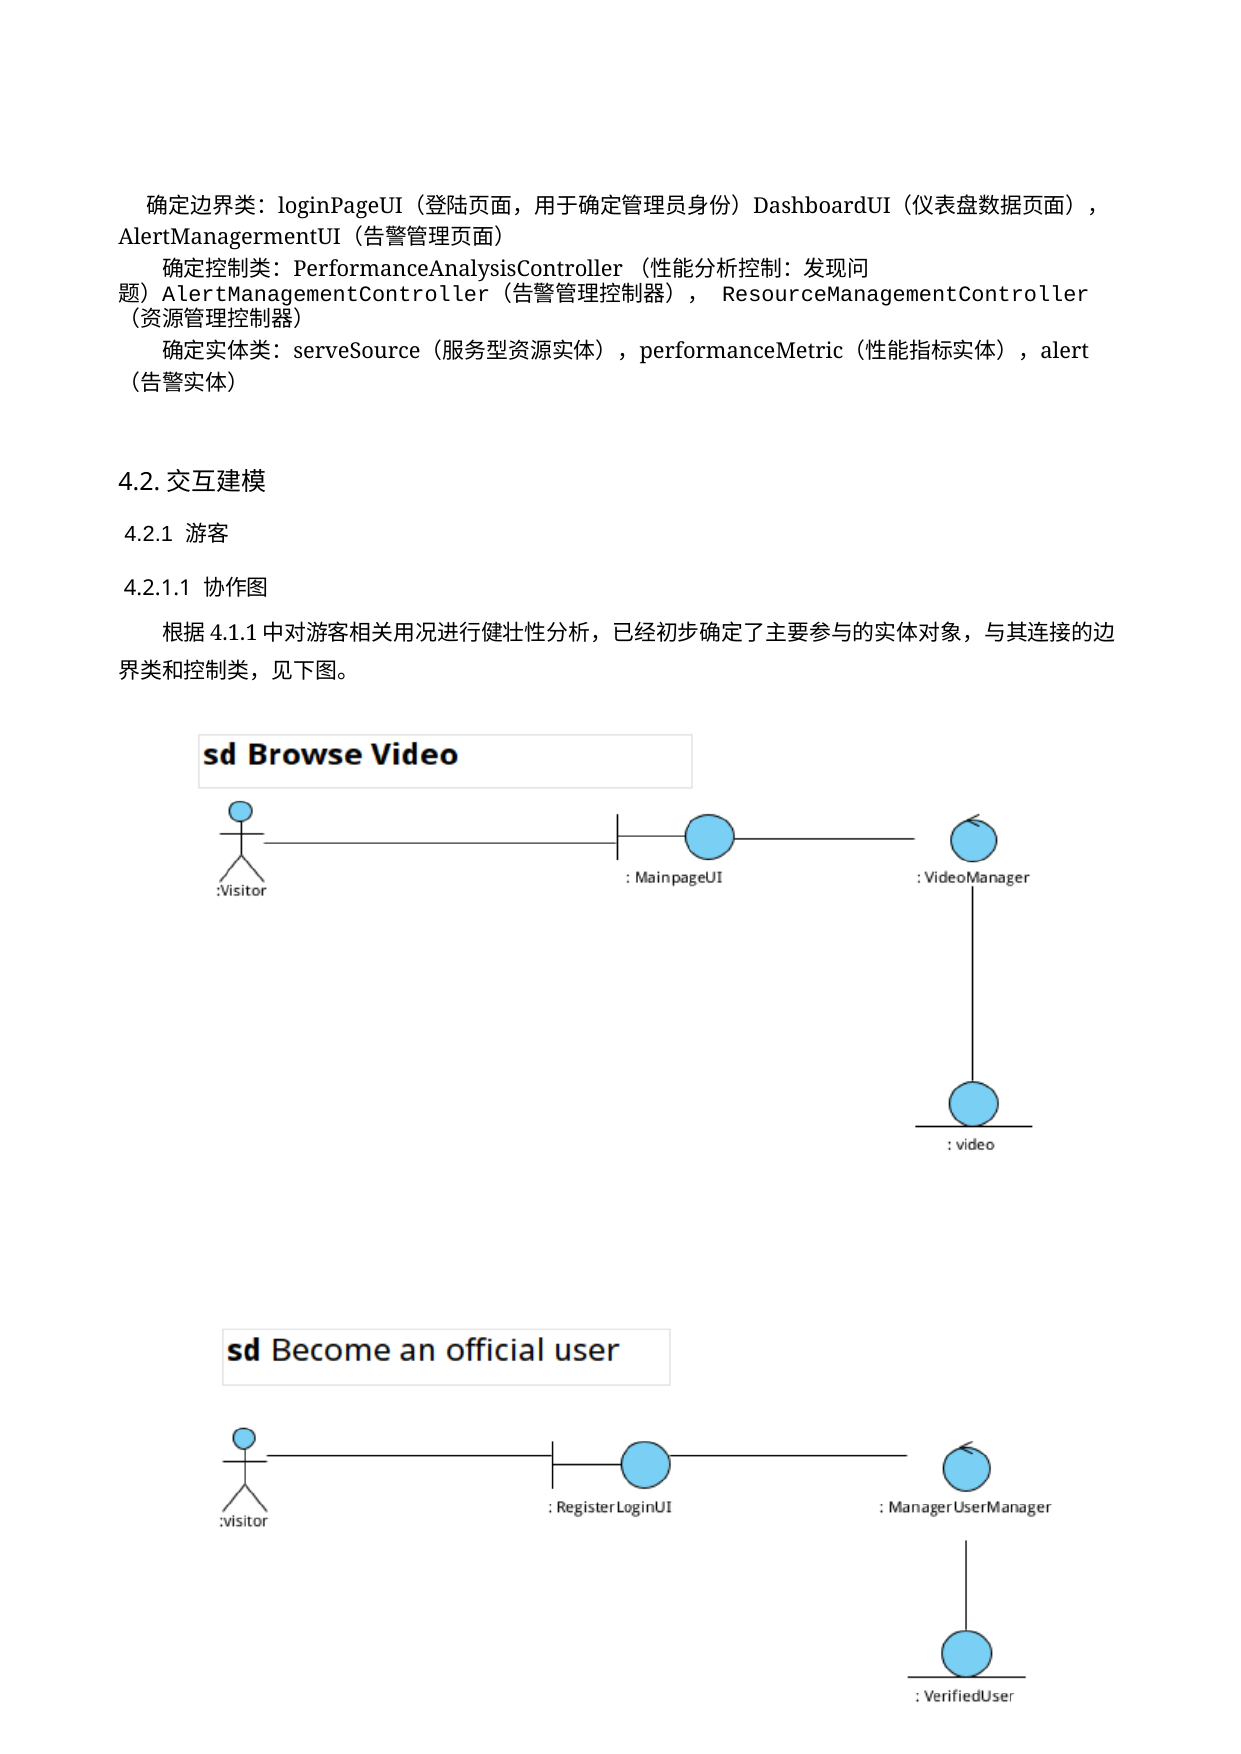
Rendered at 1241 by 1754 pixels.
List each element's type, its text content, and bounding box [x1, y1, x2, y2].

text 根据4.1.1中对游客相关用况进行健壮性分析，已经初步确定了主要参与的实体对象，与其连接的边界类和控制类，见下图。 [118, 615, 1122, 685]
subtitle 游客 [118, 516, 1122, 548]
picture [89, 697, 1151, 1737]
text 确定边界类：loginPageUI（登陆页面，用于确定管理员身份）DashboardUI（仪表盘数据页面），AlertManagermentUI（告警管理页面） [118, 188, 1122, 251]
text 确定实体类：serveSource（服务型资源实体），performanceMetric（性能指标实体），alert（告警实体） [118, 333, 1122, 396]
subtitle 协作图 [118, 570, 1122, 602]
text 确定控制类：PerformanceAnalysisController （性能分析控制：发现问题）AlertManagementController（告警管理控制器）， ResourceManagementController（资源管理控制器） [118, 251, 1122, 333]
subtitle 交互建模 [118, 461, 1122, 497]
